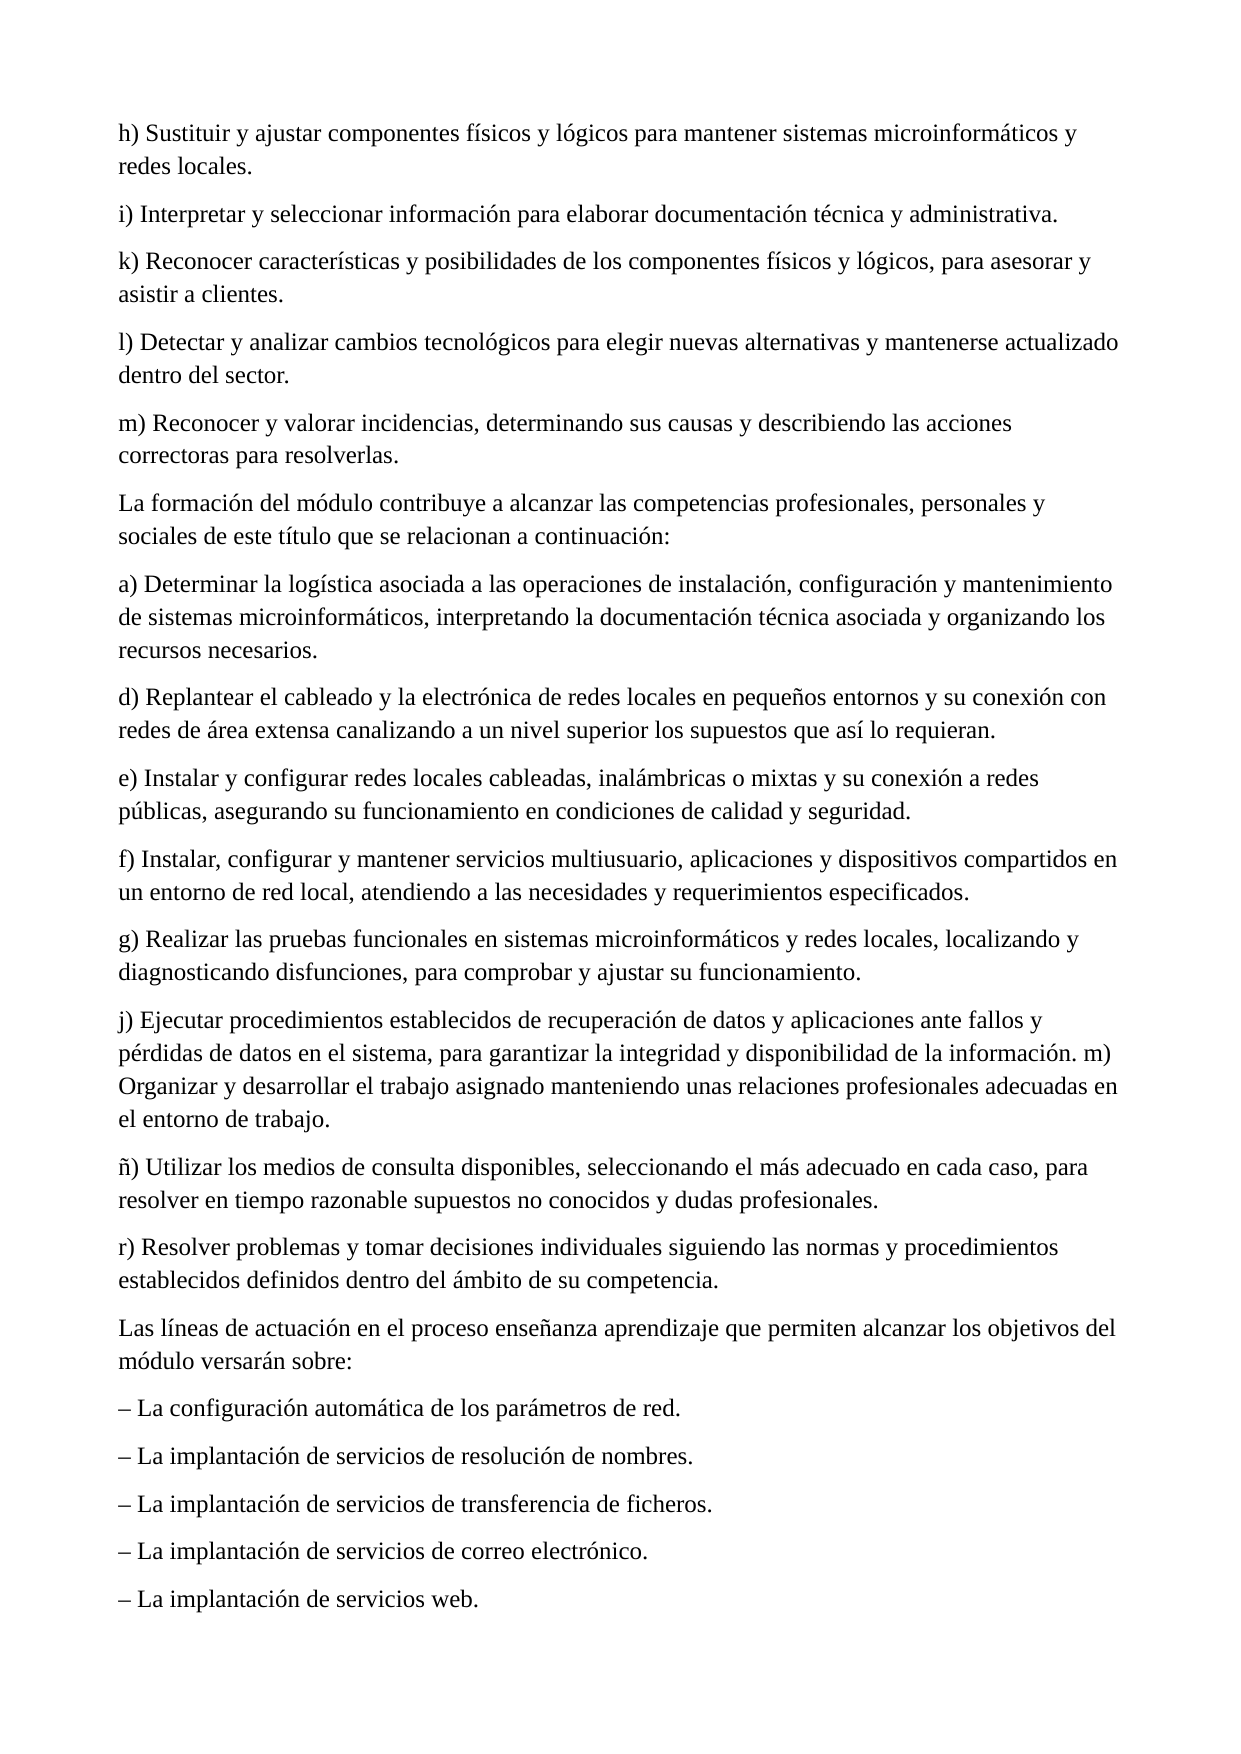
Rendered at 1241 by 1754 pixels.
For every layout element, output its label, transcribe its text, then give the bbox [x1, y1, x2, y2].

text – La implantación de servicios de correo electrónico. [118, 1536, 1122, 1565]
text f) Instalar, configurar y mantener servicios multiusuario, aplicaciones y dispositivos compartidos en un entorno de red local, atendiendo a las necesidades y requerimientos especificados. [118, 844, 1122, 906]
text a) Determinar la logística asociada a las operaciones de instalación, configuración y mantenimiento de sistemas microinformáticos, interpretando la documentación técnica asociada y organizando los recursos necesarios. [118, 569, 1122, 664]
text i) Interpretar y seleccionar información para elaborar documentación técnica y administrativa. [118, 199, 1122, 227]
text m) Reconocer y valorar incidencias, determinando sus causas y describiendo las acciones correctoras para resolverlas. [118, 408, 1122, 469]
text j) Ejecutar procedimientos establecidos de recuperación de datos y aplicaciones ante fallos y pérdidas de datos en el sistema, para garantizar la integridad y disponibilidad de la información. m) Organizar y desarrollar el trabajo asignado manteniendo unas relaciones profesionales adecuadas en el entorno de trabajo. [118, 1005, 1122, 1133]
text – La implantación de servicios de transferencia de ficheros. [118, 1489, 1122, 1517]
text – La implantación de servicios web. [118, 1584, 1122, 1613]
text l) Detectar y analizar cambios tecnológicos para elegir nuevas alternativas y mantenerse actualizado dentro del sector. [118, 327, 1122, 389]
text La formación del módulo contribuye a alcanzar las competencias profesionales, personales y sociales de este título que se relacionan a continuación: [118, 488, 1122, 550]
text Las líneas de actuación en el proceso enseñanza aprendizaje que permiten alcanzar los objetivos del módulo versarán sobre: [118, 1313, 1122, 1375]
text d) Replantear el cableado y la electrónica de redes locales en pequeños entornos y su conexión con redes de área extensa canalizando a un nivel superior los supuestos que así lo requieran. [118, 682, 1122, 744]
text e) Instalar y configurar redes locales cableadas, inalámbricas o mixtas y su conexión a redes públicas, asegurando su funcionamiento en condiciones de calidad y seguridad. [118, 763, 1122, 825]
text r) Resolver problemas y tomar decisiones individuales siguiendo las normas y procedimientos establecidos definidos dentro del ámbito de su competencia. [118, 1232, 1122, 1294]
text ñ) Utilizar los medios de consulta disponibles, seleccionando el más adecuado en cada caso, para resolver en tiempo razonable supuestos no conocidos y dudas profesionales. [118, 1152, 1122, 1213]
text g) Realizar las pruebas funcionales en sistemas microinformáticos y redes locales, localizando y diagnosticando disfunciones, para comprobar y ajustar su funcionamiento. [118, 924, 1122, 986]
text k) Reconocer características y posibilidades de los componentes físicos y lógicos, para asesorar y asistir a clientes. [118, 246, 1122, 308]
text – La implantación de servicios de resolución de nombres. [118, 1441, 1122, 1470]
text h) Sustituir y ajustar componentes físicos y lógicos para mantener sistemas microinformáticos y redes locales. [118, 118, 1122, 180]
text – La configuración automática de los parámetros de red. [118, 1393, 1122, 1422]
